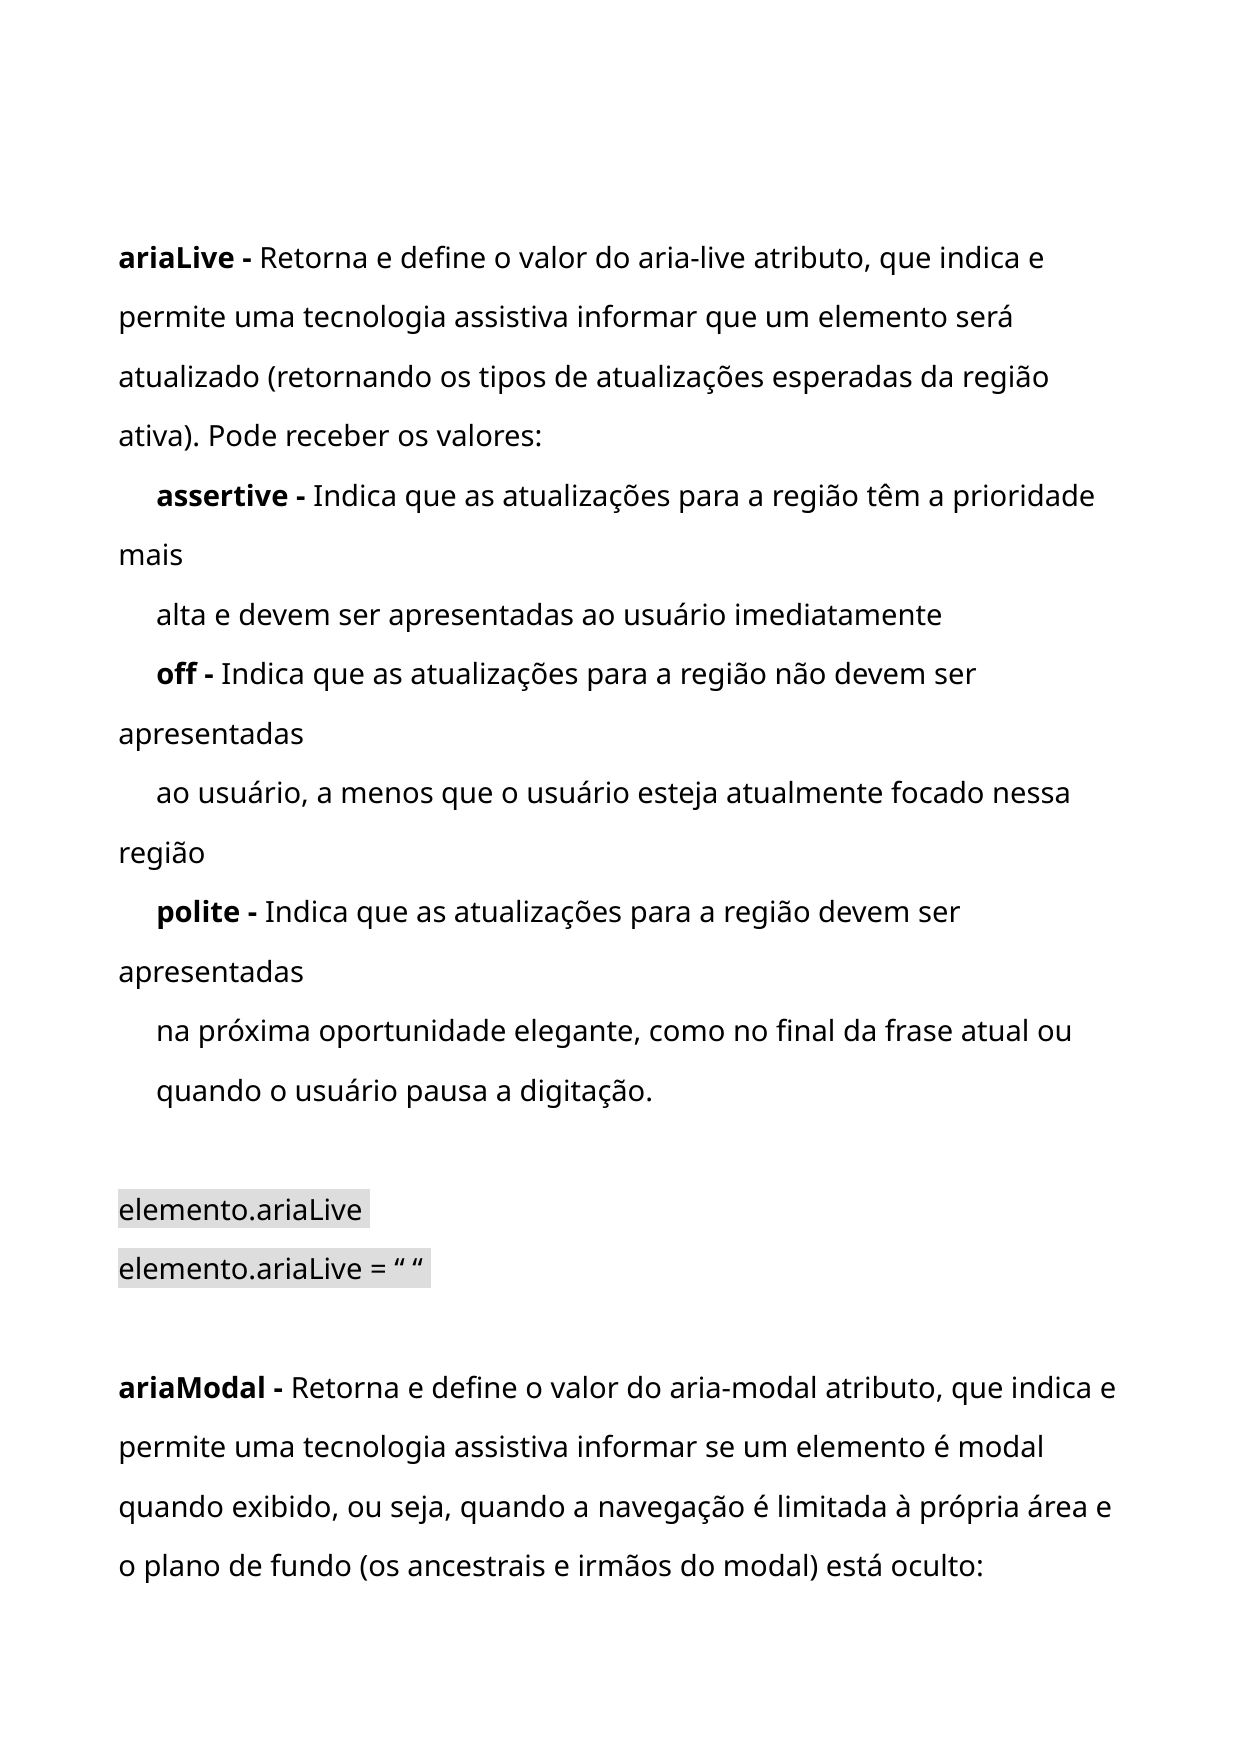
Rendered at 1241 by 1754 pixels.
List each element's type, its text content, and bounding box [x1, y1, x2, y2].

text na próxima oportunidade elegante, como no final da frase atual ou [118, 1010, 1122, 1050]
text ariaLive - Retorna e define o valor do aria-live atributo, que indica e permite uma tecnologia assistiva informar que um elemento será atualizado (retornando os tipos de atualizações esperadas da região ativa). Pode receber os valores: [118, 237, 1122, 455]
text elemento.ariaLive = “ “ [118, 1248, 1122, 1288]
text polite - Indica que as atualizações para a região devem ser apresentadas [118, 891, 1122, 991]
text ariaModal - Retorna e define o valor do aria-modal atributo, que indica e permite uma tecnologia assistiva informar se um elemento é modal quando exibido, ou seja, quando a navegação é limitada à própria área e o plano de fundo (os ancestrais e irmãos do modal) está oculto: [118, 1367, 1122, 1585]
text ao usuário, a menos que o usuário esteja atualmente focado nessa região [118, 772, 1122, 872]
text assertive - Indica que as atualizações para a região têm a prioridade mais [118, 475, 1122, 574]
text alta e devem ser apresentadas ao usuário imediatamente [118, 594, 1122, 634]
text elemento.ariaLive [118, 1189, 1122, 1228]
text quando o usuário pausa a digitação. [118, 1070, 1122, 1109]
text off - Indica que as atualizações para a região não devem ser apresentadas [118, 653, 1122, 753]
